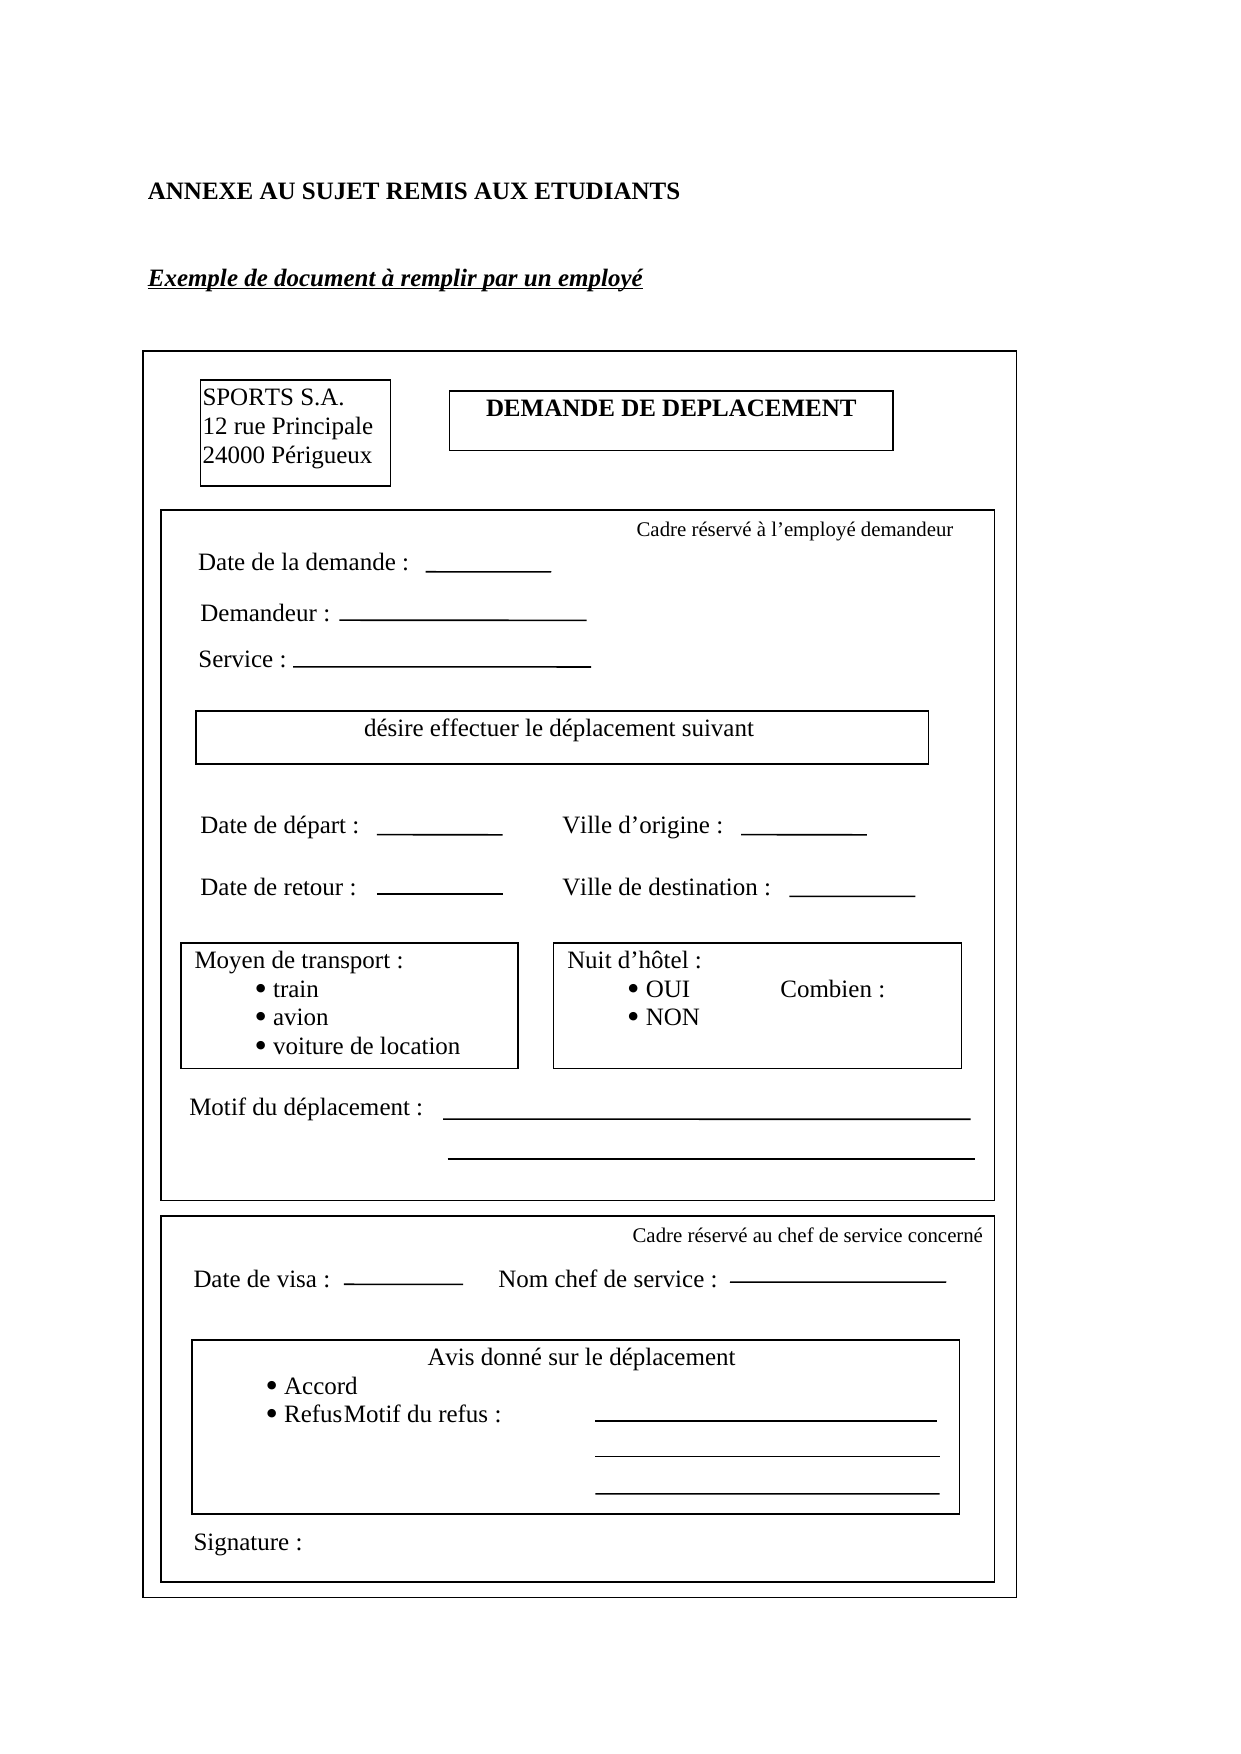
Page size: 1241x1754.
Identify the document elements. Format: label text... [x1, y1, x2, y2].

text ANNEXE AU SUJET REMIS AUX ETUDIANTS [148, 176, 1092, 205]
text Exemple de document à remplir par un employé [148, 263, 1092, 291]
